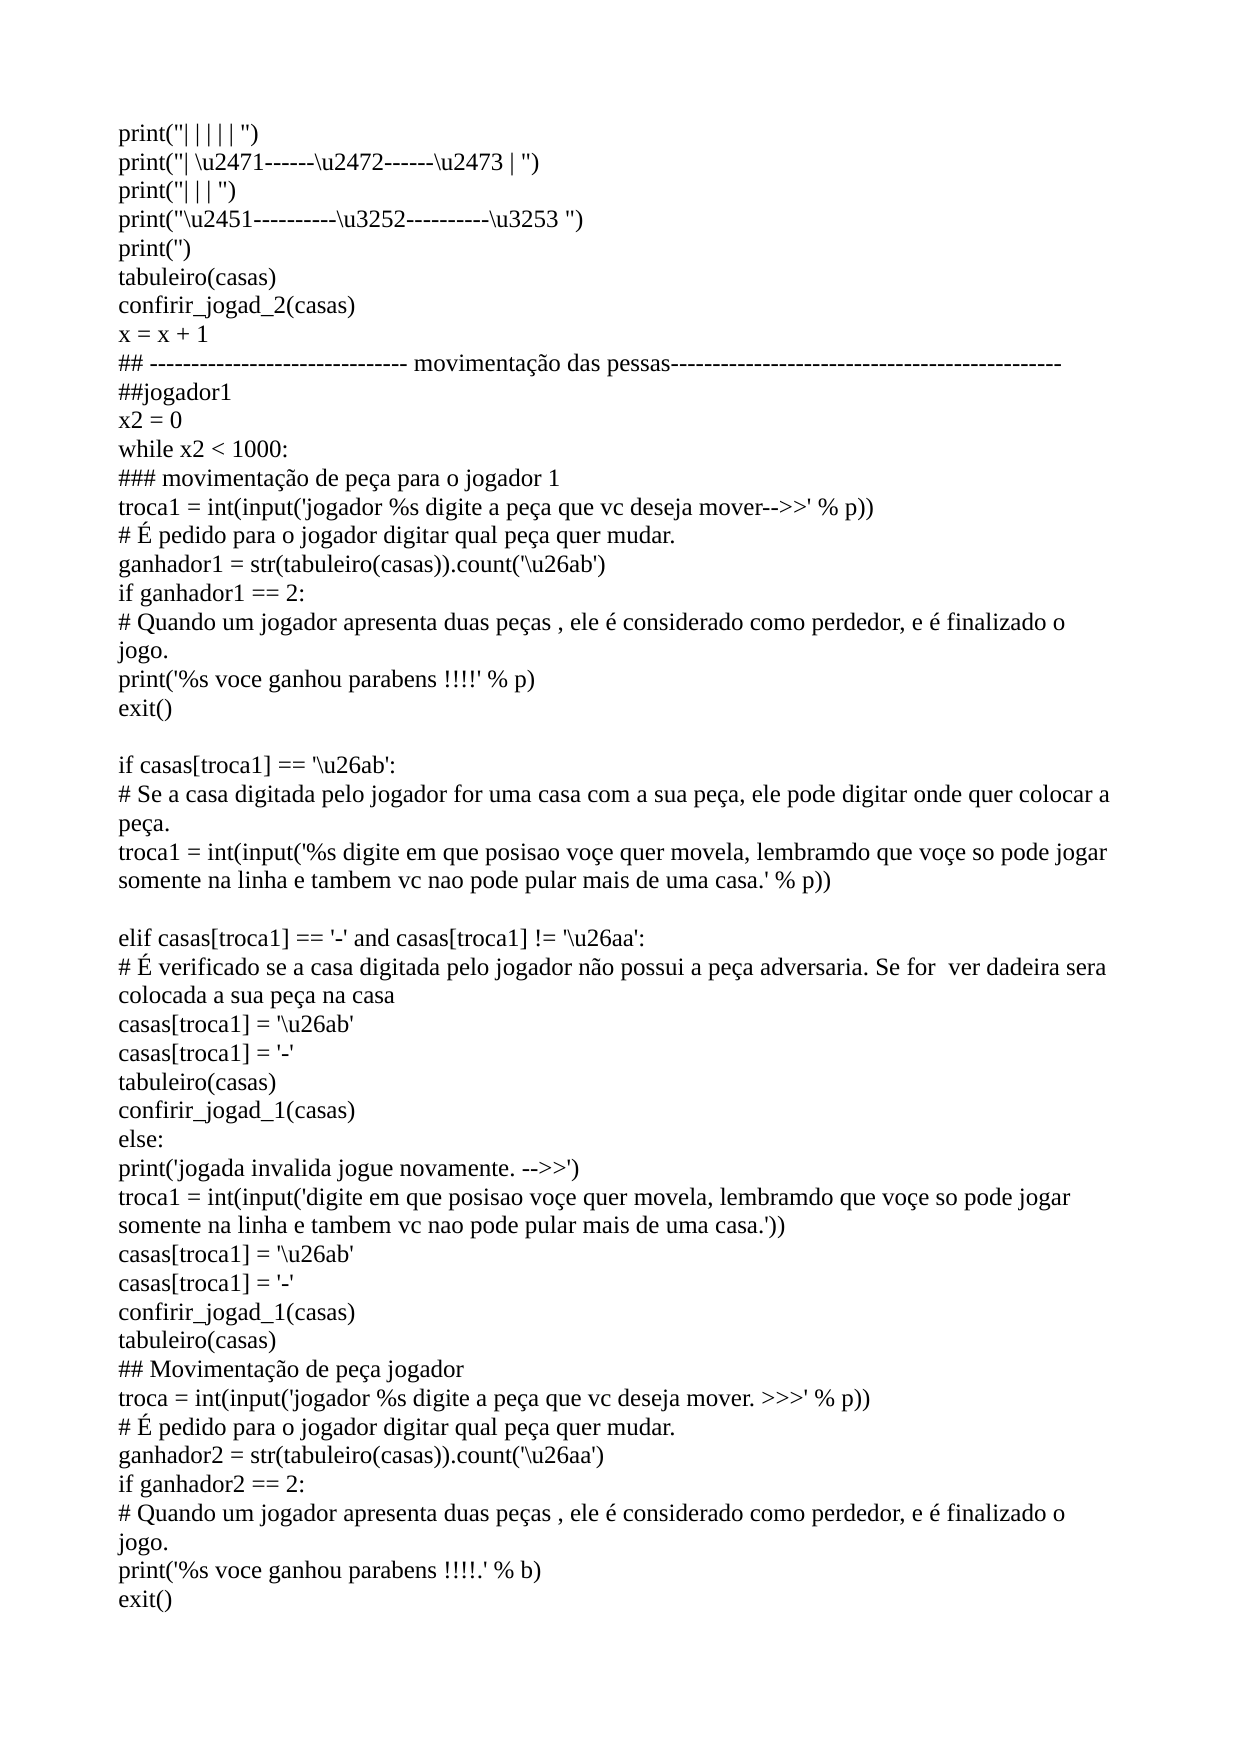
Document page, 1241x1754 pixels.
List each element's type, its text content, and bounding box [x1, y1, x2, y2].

text # Se a casa digitada pelo jogador for uma casa com a sua peça, ele pode digitar onde quer colocar a peça. [118, 779, 1122, 837]
text tabuleiro(casas) [118, 262, 1122, 291]
text troca1 = int(input('%s digite em que posisao voçe quer movela, lembramdo que voçe so pode jogar somente na linha e tambem vc nao pode pular mais de uma casa.' % p)) [118, 837, 1122, 894]
text troca = int(input('jogador %s digite a peça que vc deseja mover. >>>' % p)) [118, 1383, 1122, 1412]
text if casas[troca1] == '\u26ab': [118, 751, 1122, 779]
text ### movimentação de peça para o jogador 1 [118, 463, 1122, 492]
text print('') [118, 233, 1122, 262]
text casas[troca1] = '-' [118, 1038, 1122, 1067]
text elif casas[troca1] == '-' and casas[troca1] != '\u26aa': [118, 923, 1122, 952]
text ## ------------------------------- movimentação das pessas----------------------------------------------- [118, 348, 1122, 377]
text exit() [118, 693, 1122, 722]
text print('jogada invalida jogue novamente. -->>') [118, 1153, 1122, 1182]
text print("| \u2471------\u2472------\u2473 | ") [118, 147, 1122, 176]
text while x2 < 1000: [118, 434, 1122, 463]
text ganhador1 = str(tabuleiro(casas)).count('\u26ab') [118, 549, 1122, 578]
text else: [118, 1124, 1122, 1153]
text casas[troca1] = '-' [118, 1268, 1122, 1297]
text confirir_jogad_1(casas) [118, 1096, 1122, 1124]
text ganhador2 = str(tabuleiro(casas)).count('\u26aa') [118, 1441, 1122, 1469]
text if ganhador1 == 2: [118, 578, 1122, 607]
text ##jogador1 [118, 377, 1122, 406]
text print("\u2451----------\u3252----------\u3253 ") [118, 204, 1122, 233]
text print("| | | | | ") [118, 118, 1122, 147]
text if ganhador2 == 2: [118, 1469, 1122, 1498]
text confirir_jogad_2(casas) [118, 291, 1122, 319]
text print('%s voce ganhou parabens !!!!' % p) [118, 664, 1122, 693]
text tabuleiro(casas) [118, 1326, 1122, 1354]
text troca1 = int(input('digite em que posisao voçe quer movela, lembramdo que voçe so pode jogar somente na linha e tambem vc nao pode pular mais de uma casa.')) [118, 1182, 1122, 1239]
text troca1 = int(input('jogador %s digite a peça que vc deseja mover-->>' % p)) [118, 492, 1122, 521]
text tabuleiro(casas) [118, 1067, 1122, 1096]
text # Quando um jogador apresenta duas peças , ele é considerado como perdedor, e é finalizado o jogo. [118, 1498, 1122, 1556]
text confirir_jogad_1(casas) [118, 1297, 1122, 1326]
text x2 = 0 [118, 406, 1122, 434]
text # É pedido para o jogador digitar qual peça quer mudar. [118, 521, 1122, 549]
text x = x + 1 [118, 319, 1122, 348]
text print("| | | ") [118, 176, 1122, 204]
text # É pedido para o jogador digitar qual peça quer mudar. [118, 1412, 1122, 1441]
text casas[troca1] = '\u26ab' [118, 1239, 1122, 1268]
text # Quando um jogador apresenta duas peças , ele é considerado como perdedor, e é finalizado o jogo. [118, 607, 1122, 664]
text exit() [118, 1584, 1122, 1613]
text ## Movimentação de peça jogador [118, 1354, 1122, 1383]
text print('%s voce ganhou parabens !!!!.' % b) [118, 1556, 1122, 1584]
text casas[troca1] = '\u26ab' [118, 1009, 1122, 1038]
text # É verificado se a casa digitada pelo jogador não possui a peça adversaria. Se for ver dadeira sera colocada a sua peça na casa [118, 952, 1122, 1009]
